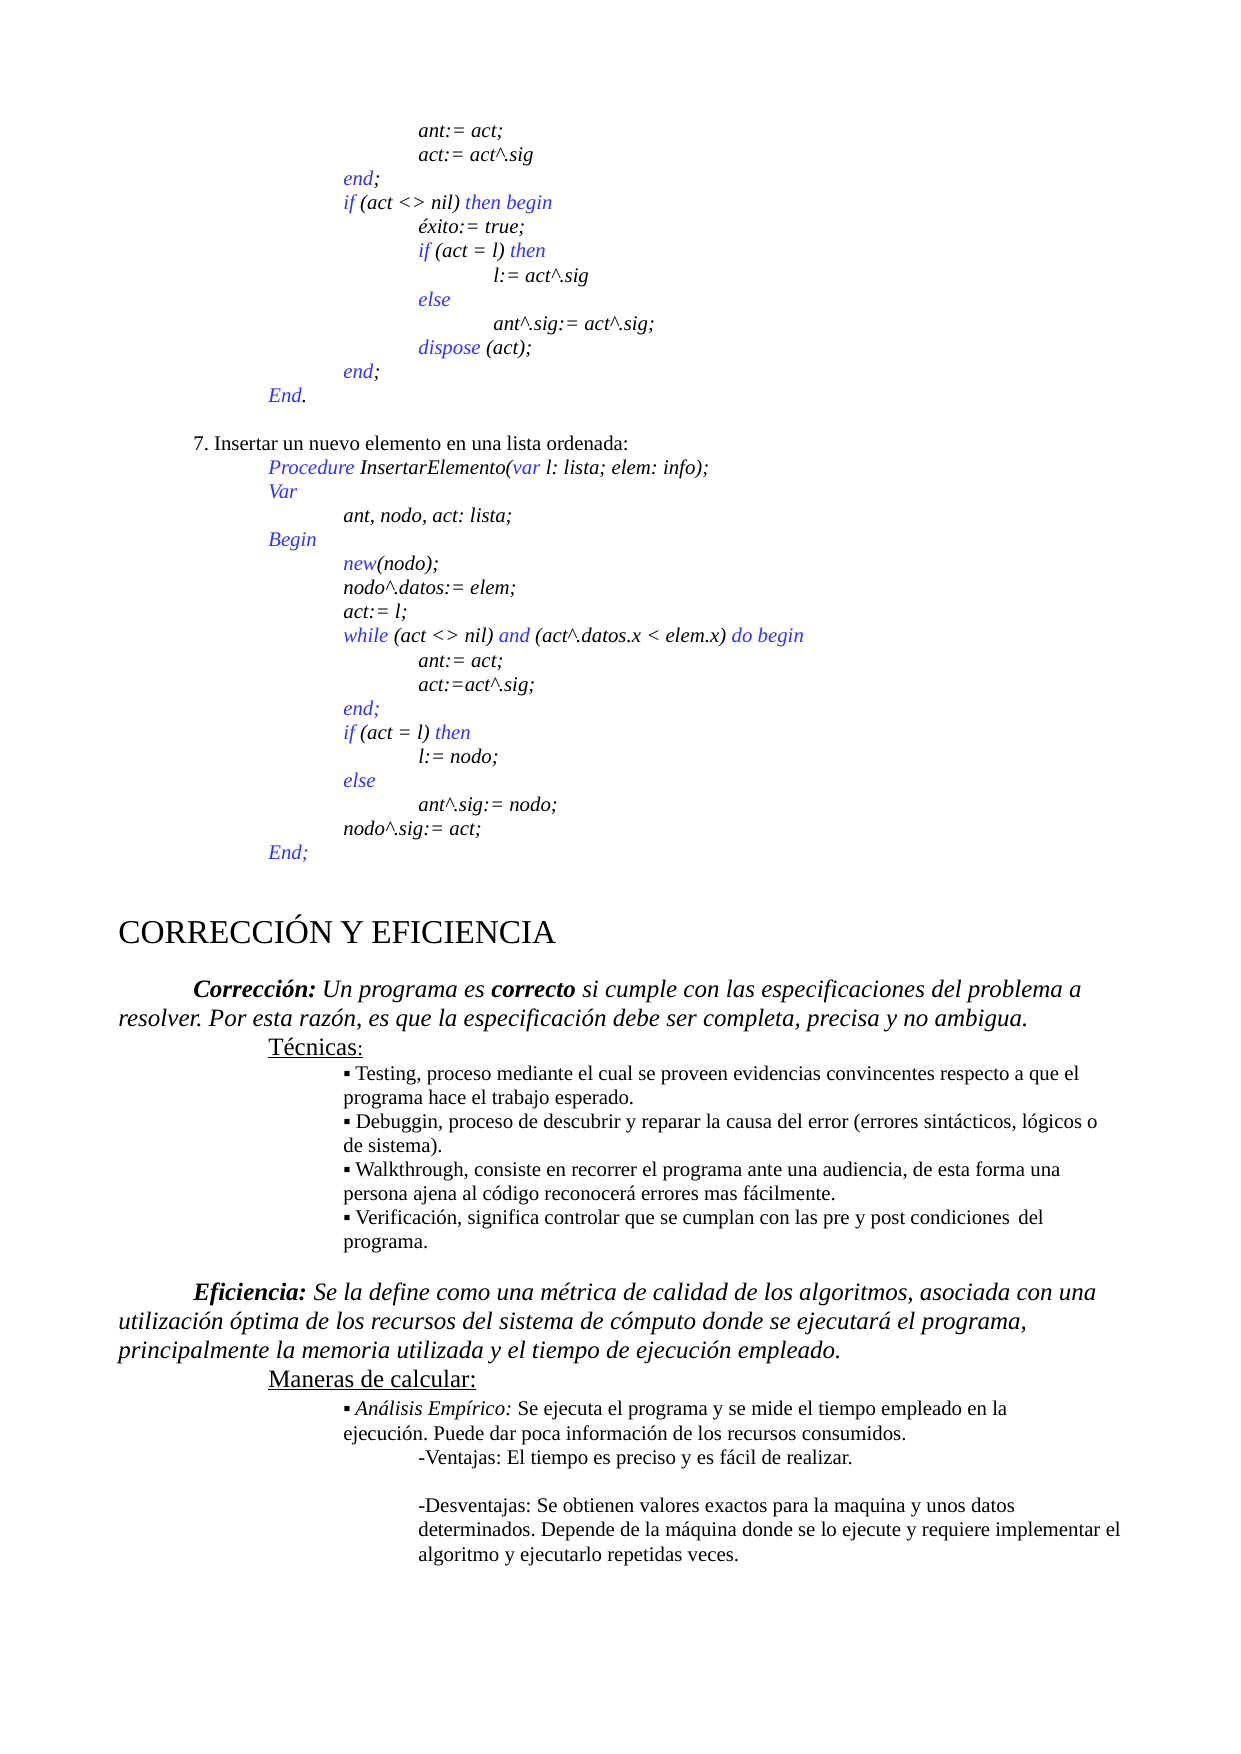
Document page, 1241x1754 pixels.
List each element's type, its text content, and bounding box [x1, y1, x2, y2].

text end; [118, 696, 1122, 720]
text ▪ Testing, proceso mediante el cual se proveen evidencias convincentes respecto a que el programa hace el trabajo esperado. [118, 1061, 1122, 1109]
text End; [118, 840, 1122, 864]
text end; [118, 166, 1122, 190]
text ant, nodo, act: lista; [118, 503, 1122, 527]
text -Ventajas: El tiempo es preciso y es fácil de realizar. [118, 1445, 1122, 1469]
text act:= act^.sig [118, 142, 1122, 166]
text éxito:= true; [118, 214, 1122, 238]
text if (act = l) then [118, 720, 1122, 744]
text End. [118, 383, 1122, 407]
text Var [118, 479, 1122, 503]
text Técnicas: [118, 1032, 1122, 1061]
text l:= nodo; [118, 744, 1122, 768]
text Procedure InsertarElemento(var l: lista; elem: info); [118, 455, 1122, 479]
text ant:= act; [118, 647, 1122, 672]
text CORRECCIÓN Y EFICIENCIA [118, 912, 1122, 951]
text ▪ Debuggin, proceso de descubrir y reparar la causa del error (errores sintácticos, lógicos o de sistema). [118, 1109, 1122, 1157]
text if (act <> nil) then begin [118, 190, 1122, 214]
text Begin [118, 527, 1122, 551]
text act:=act^.sig; [118, 672, 1122, 696]
text nodo^.datos:= elem; [118, 575, 1122, 599]
text ▪ Verificación, significa controlar que se cumplan con las pre y post condiciones del programa. [118, 1205, 1122, 1253]
text else [118, 768, 1122, 792]
text nodo^.sig:= act; [118, 816, 1122, 840]
text while (act <> nil) and (act^.datos.x < elem.x) do begin [118, 623, 1122, 647]
text end; [118, 359, 1122, 383]
text ▪ Walkthrough, consiste en recorrer el programa ante una audiencia, de esta forma una persona ajena al código reconocerá errores mas fácilmente. [118, 1157, 1122, 1205]
text -Desventajas: Se obtienen valores exactos para la maquina y unos datos determinados. Depende de la máquina donde se lo ejecute y requiere implementar el algoritmo y ejecutarlo repetidas veces. [118, 1493, 1122, 1566]
text Maneras de calcular: [118, 1364, 1122, 1392]
text 7. Insertar un nuevo elemento en una lista ordenada: [118, 431, 1122, 455]
text ant:= act; [118, 118, 1122, 142]
text ▪ Análisis Empírico: Se ejecuta el programa y se mide el tiempo empleado en la ejecución. Puede dar poca información de los recursos consumidos. [118, 1392, 1122, 1445]
text new(nodo); [118, 551, 1122, 575]
text l:= act^.sig [118, 262, 1122, 287]
text Eficiencia: Se la define como una métrica de calidad de los algoritmos, asociada con una utilización óptima de los recursos del sistema de cómputo donde se ejecutará el programa, principalmente la memoria utilizada y el tiempo de ejecución empleado. [118, 1277, 1122, 1364]
text ant^.sig:= nodo; [118, 792, 1122, 816]
text dispose (act); [118, 335, 1122, 359]
text else [118, 287, 1122, 311]
text act:= l; [118, 599, 1122, 623]
text ant^.sig:= act^.sig; [118, 311, 1122, 335]
text if (act = l) then [118, 238, 1122, 262]
text Corrección: Un programa es correcto si cumple con las especificaciones del problema a resolver. Por esta razón, es que la especificación debe ser completa, precisa y no ambigua. [118, 974, 1122, 1032]
